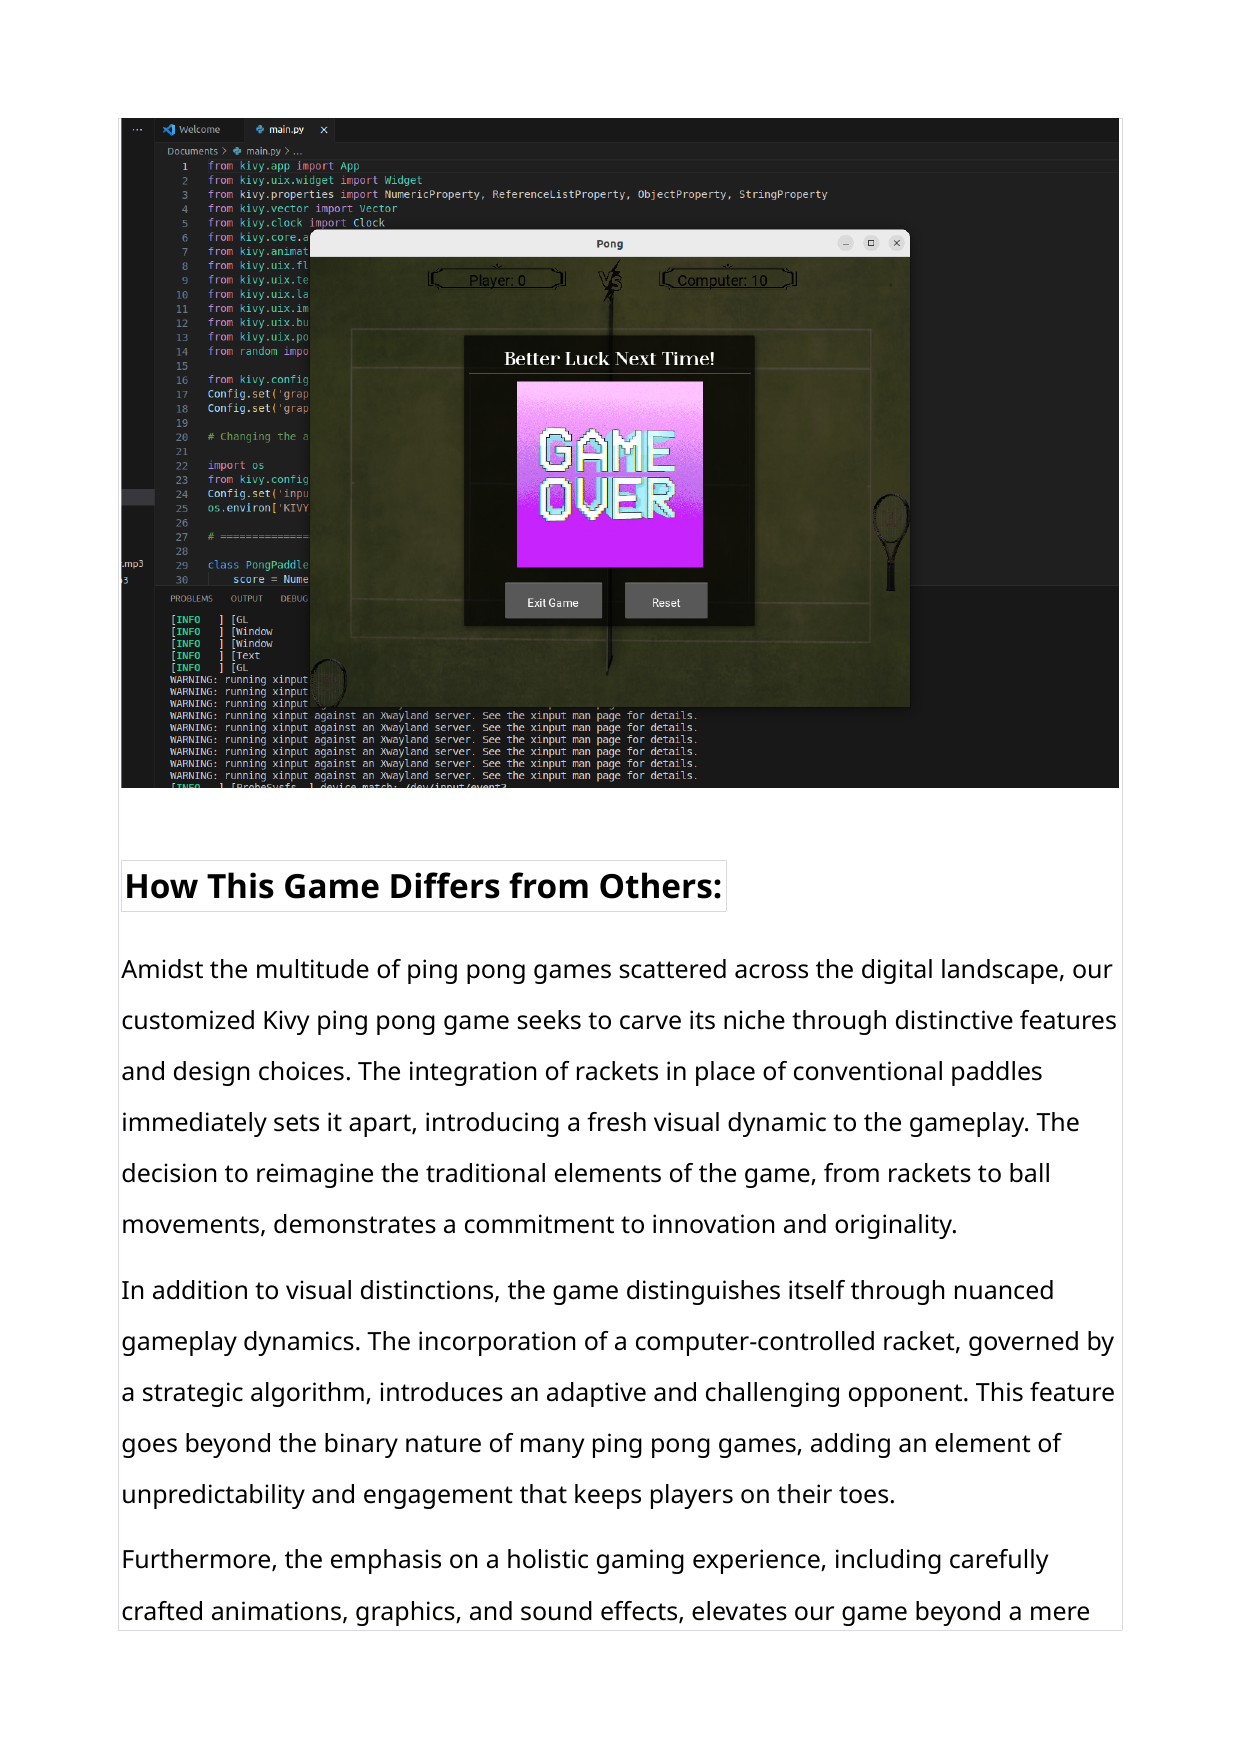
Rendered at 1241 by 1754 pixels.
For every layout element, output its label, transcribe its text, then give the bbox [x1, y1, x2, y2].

text How This Game Differs from Others: [119, 857, 1122, 911]
text Furthermore, the emphasis on a holistic gaming experience, including carefully crafted animations, graphics, and sound effects, elevates our game beyond a mere [119, 1539, 1122, 1630]
picture [121, 118, 1119, 788]
text Amidst the multitude of ping pong games scattered across the digital landscape, our customized Kivy ping pong game seeks to carve its niche through distinctive features and design choices. The integration of rackets in place of conventional paddles immediately sets it apart, introducing a fresh visual dynamic to the gameplay. The decision to reimagine the traditional elements of the game, from rackets to ball movements, demonstrates a commitment to innovation and originality. [119, 948, 1122, 1241]
text In addition to visual distinctions, the game distinguishes itself through nuanced gameplay dynamics. The incorporation of a computer-controlled racket, governed by a strategic algorithm, introduces an adaptive and challenging opponent. This feature goes beyond the binary nature of many ping pong games, adding an element of unpredictability and engagement that keeps players on their toes. [119, 1269, 1122, 1511]
